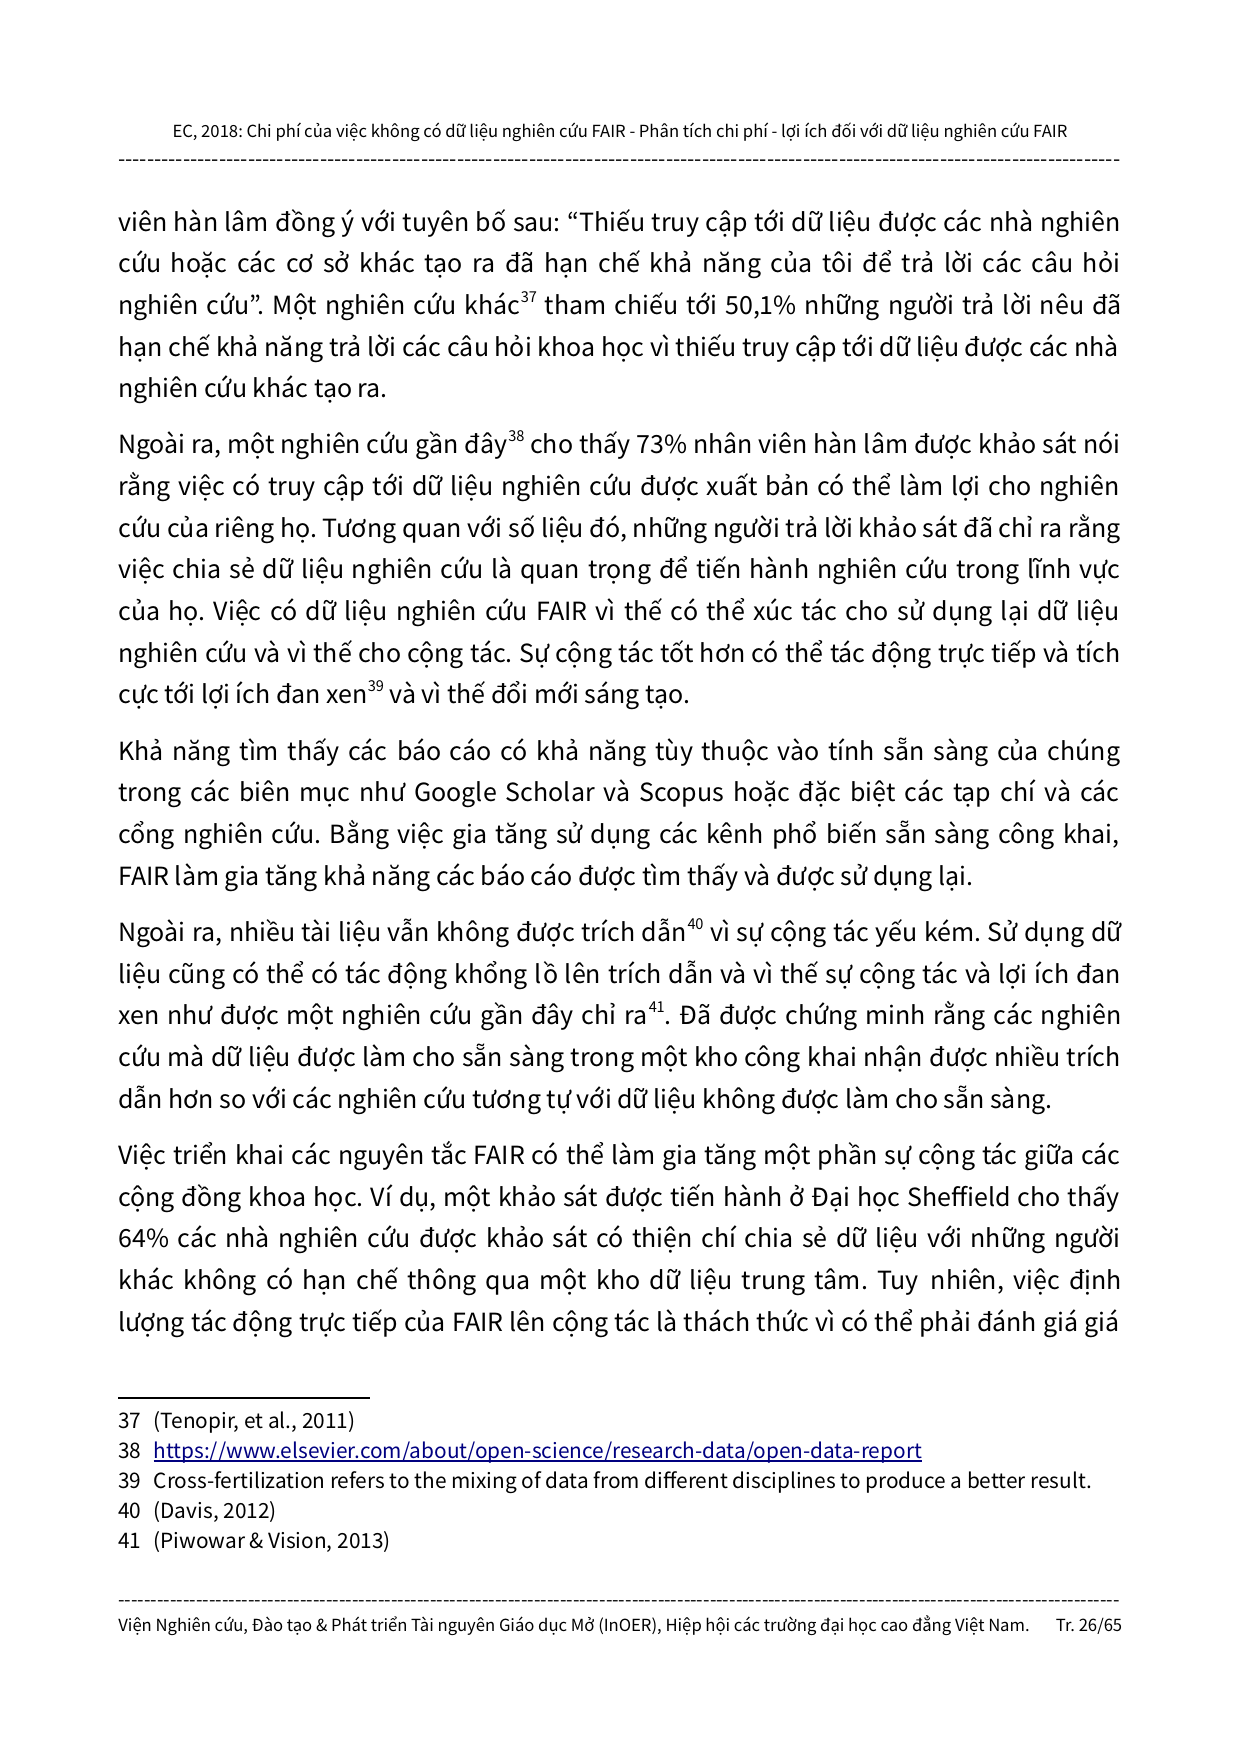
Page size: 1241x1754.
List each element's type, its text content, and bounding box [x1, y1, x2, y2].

text Khả năng tìm thấy các báo cáo có khả năng tùy thuộc vào tính sẵn sàng của chúng trong các biên mục như Google Scholar và Scopus hoặc đặc biệt các tạp chí và các cổng nghiên cứu. Bằng việc gia tăng sử dụng các kênh phổ biến sẵn sàng công khai, FAIR làm gia tăng khả năng các báo cáo được tìm thấy và được sử dụng lại. [118, 731, 1122, 892]
text (Davis, 2012) [118, 1494, 1122, 1525]
text Việc triển khai các nguyên tắc FAIR có thể làm gia tăng một phần sự cộng tác giữa các cộng đồng khoa học. Ví dụ, một khảo sát được tiến hành ở Đại học Sheffield cho thấy 64% các nhà nghiên cứu được khảo sát có thiện chí chia sẻ dữ liệu với những người khác không có hạn chế thông qua một kho dữ liệu trung tâm. Tuy nhiên, việc định lượng tác động trực tiếp của FAIR lên cộng tác là thách thức vì có thể phải đánh giá giá [118, 1135, 1122, 1338]
text Cross-fertilization refers to the mixing of data from different disciplines to produce a better result. [118, 1464, 1122, 1494]
text https://www.elsevier.com/about/open-science/research-data/open-data-report [118, 1434, 1122, 1464]
text Ngoài ra, nhiều tài liệu vẫn không được trích dẫn vì sự cộng tác yếu kém. Sử dụng dữ liệu cũng có thể có tác động khổng lồ lên trích dẫn và vì thế sự cộng tác và lợi ích đan xen như được một nghiên cứu gần đây chỉ ra. Đã được chứng minh rằng các nghiên cứu mà dữ liệu được làm cho sẵn sàng trong một kho công khai nhận được nhiều trích dẫn hơn so với các nghiên cứu tương tự với dữ liệu không được làm cho sẵn sàng. [118, 912, 1122, 1115]
text (Tenopir, et al., 2011) [118, 1404, 1122, 1434]
text viên hàn lâm đồng ý với tuyên bố sau: “Thiếu truy cập tới dữ liệu được các nhà nghiên cứu hoặc các cơ sở khác tạo ra đã hạn chế khả năng của tôi để trả lời các câu hỏi nghiên cứu”. Một nghiên cứu khác tham chiếu tới 50,1% những người trả lời nêu đã hạn chế khả năng trả lời các câu hỏi khoa học vì thiếu truy cập tới dữ liệu được các nhà nghiên cứu khác tạo ra. [118, 202, 1122, 405]
text (Piwowar & Vision, 2013) [118, 1525, 1122, 1555]
text Ngoài ra, một nghiên cứu gần đây cho thấy 73% nhân viên hàn lâm được khảo sát nói rằng việc có truy cập tới dữ liệu nghiên cứu được xuất bản có thể làm lợi cho nghiên cứu của riêng họ. Tương quan với số liệu đó, những người trả lời khảo sát đã chỉ ra rằng việc chia sẻ dữ liệu nghiên cứu là quan trọng để tiến hành nghiên cứu trong lĩnh vực của họ. Việc có dữ liệu nghiên cứu FAIR vì thế có thể xúc tác cho sử dụng lại dữ liệu nghiên cứu và vì thế cho cộng tác. Sự cộng tác tốt hơn có thể tác động trực tiếp và tích cực tới lợi ích đan xen và vì thế đổi mới sáng tạo. [118, 425, 1122, 711]
